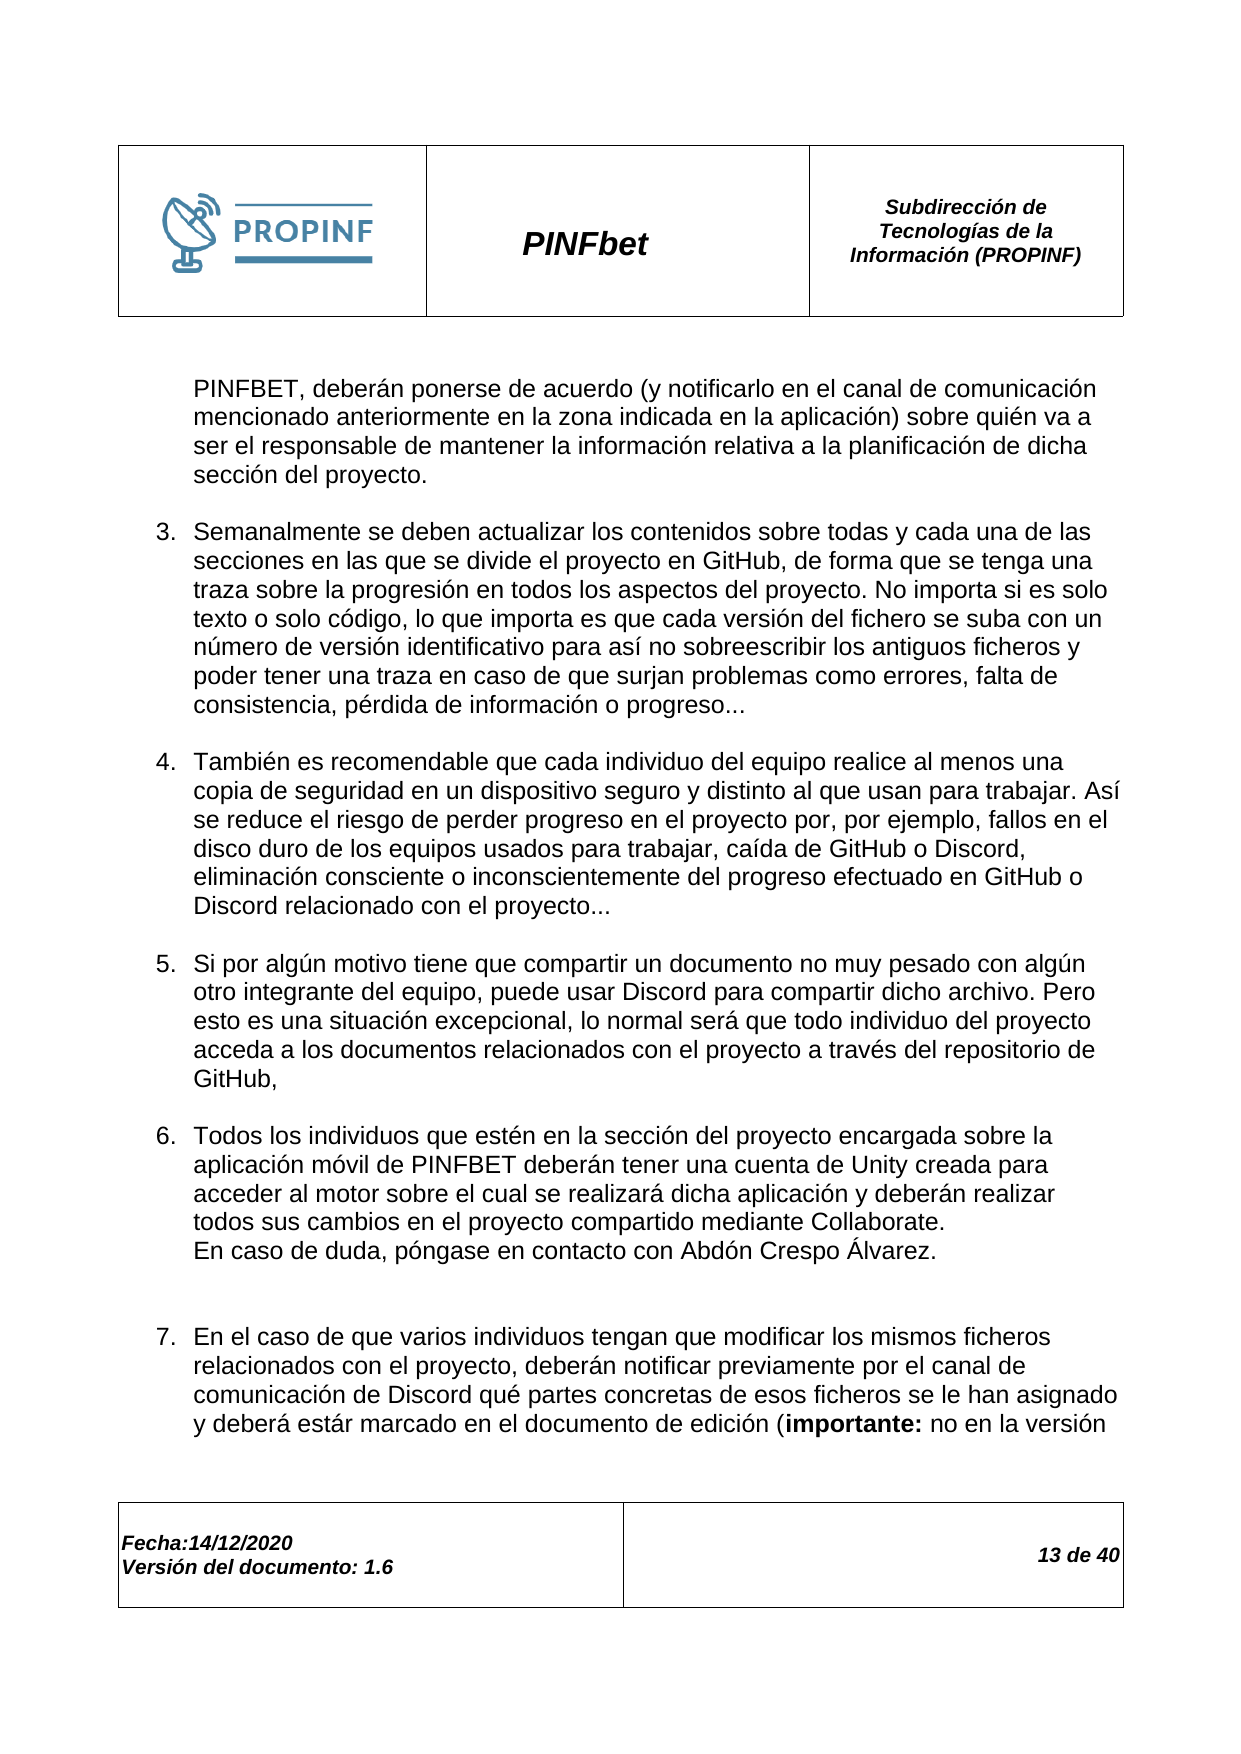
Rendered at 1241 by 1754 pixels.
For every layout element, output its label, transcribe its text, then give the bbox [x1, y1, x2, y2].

picture [126, 170, 414, 301]
list En el caso de que varios individuos tengan que modificar los mismos ficheros relacionados con el proyecto, deberán notificar previamente por el canal de comunicación de Discord qué partes concretas de esos ficheros se le han asignado y deberá estár marcado en el documento de edición (importante: no en la versión [156, 1322, 1122, 1437]
list PINFBET, deberán ponerse de acuerdo (y notificarlo en el canal de comunicación mencionado anteriormente en la zona indicada en la aplicación) sobre quién va a ser el responsable de mantener la información relativa a la planificación de dicha sección del proyecto. [156, 374, 1122, 489]
list Todos los individuos que estén en la sección del proyecto encargada sobre la aplicación móvil de PINFBET deberán tener una cuenta de Unity creada para acceder al motor sobre el cual se realizará dicha aplicación y deberán realizar todos sus cambios en el proyecto compartido mediante Collaborate. [156, 1121, 1122, 1236]
list Si por algún motivo tiene que compartir un documento no muy pesado con algún otro integrante del equipo, puede usar Discord para compartir dicho archivo. Pero esto es una situación excepcional, lo normal será que todo individuo del proyecto acceda a los documentos relacionados con el proyecto a través del repositorio de GitHub, [156, 949, 1122, 1092]
list En caso de duda, póngase en contacto con Abdón Crespo Álvarez. [156, 1236, 1122, 1265]
list Semanalmente se deben actualizar los contenidos sobre todas y cada una de las secciones en las que se divide el proyecto en GitHub, de forma que se tenga una traza sobre la progresión en todos los aspectos del proyecto. No importa si es solo texto o solo código, lo que importa es que cada versión del fichero se suba con un número de versión identificativo para así no sobreescribir los antiguos ficheros y poder tener una traza en caso de que surjan problemas como errores, falta de consistencia, pérdida de información o progreso... [156, 517, 1122, 719]
list También es recomendable que cada individuo del equipo realice al menos una copia de seguridad en un dispositivo seguro y distinto al que usan para trabajar. Así se reduce el riesgo de perder progreso en el proyecto por, por ejemplo, fallos en el disco duro de los equipos usados para trabajar, caída de GitHub o Discord, eliminación consciente o inconscientemente del progreso efectuado en GitHub o Discord relacionado con el proyecto... [156, 747, 1122, 920]
